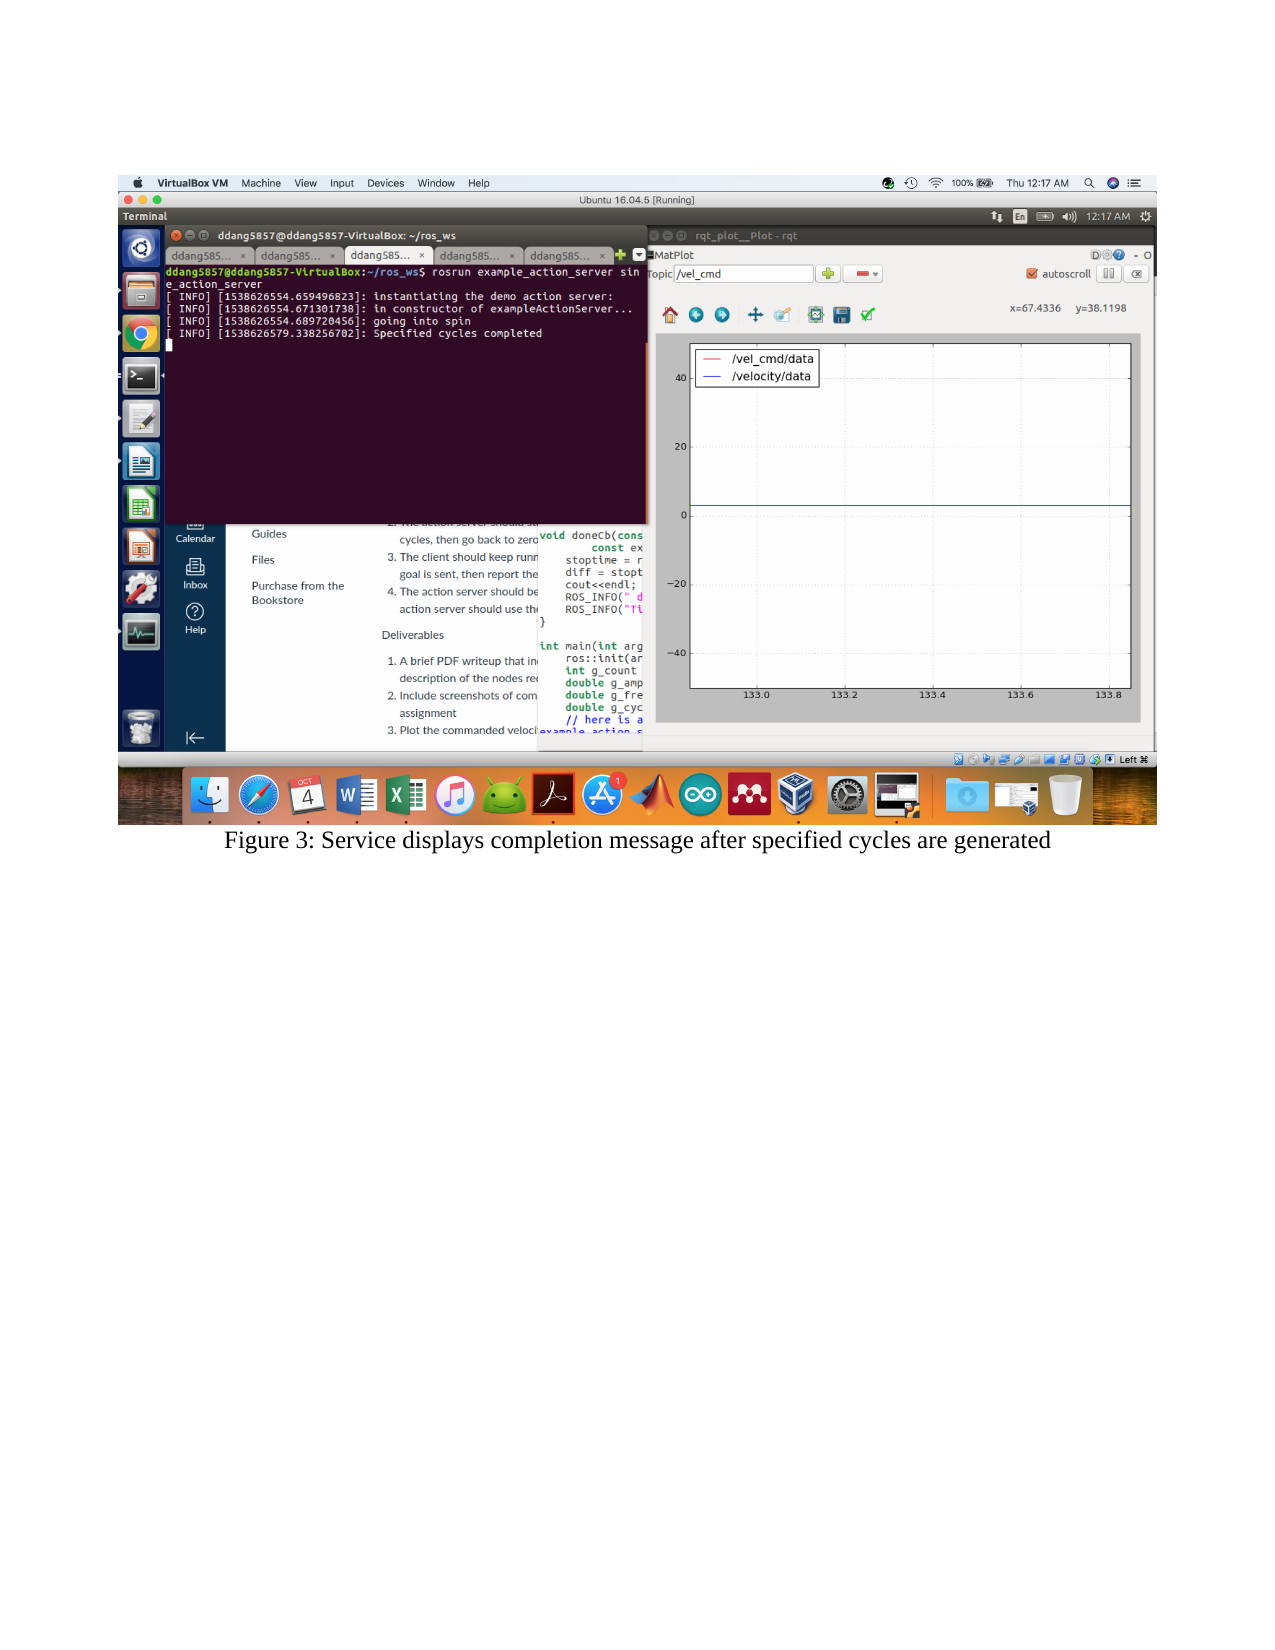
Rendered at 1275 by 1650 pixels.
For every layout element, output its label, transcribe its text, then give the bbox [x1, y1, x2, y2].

text Figure 3: Service displays completion message after specified cycles are generated [118, 825, 1157, 853]
picture [118, 175, 1157, 825]
